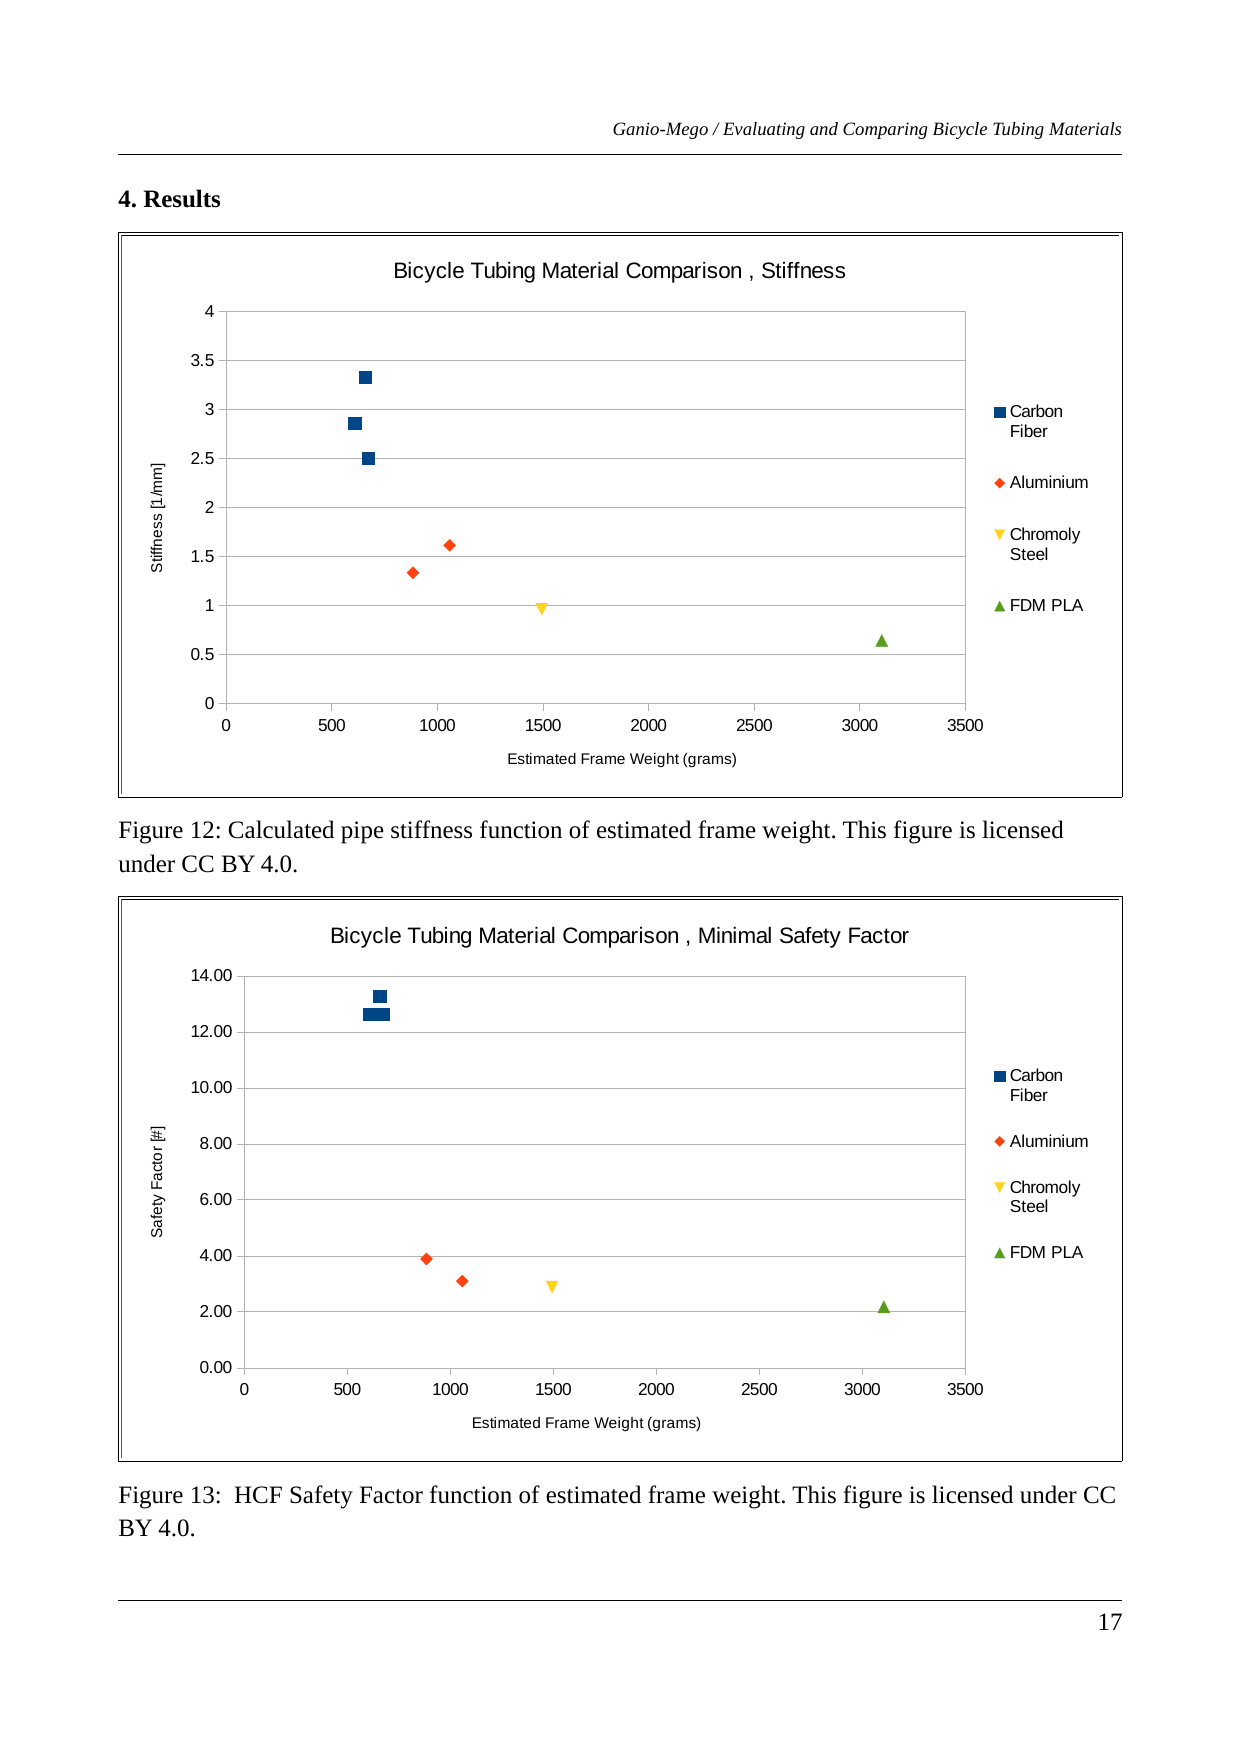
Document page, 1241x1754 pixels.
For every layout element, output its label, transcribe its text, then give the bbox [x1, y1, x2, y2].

text 4. Results [118, 184, 1122, 213]
text Figure 12: Calculated pipe stiffness function of estimated frame weight. This figure is licensed under CC BY 4.0. [118, 816, 1122, 877]
text Figure 13: HCF Safety Factor function of estimated frame weight. This figure is licensed under CC BY 4.0. [118, 1480, 1122, 1542]
